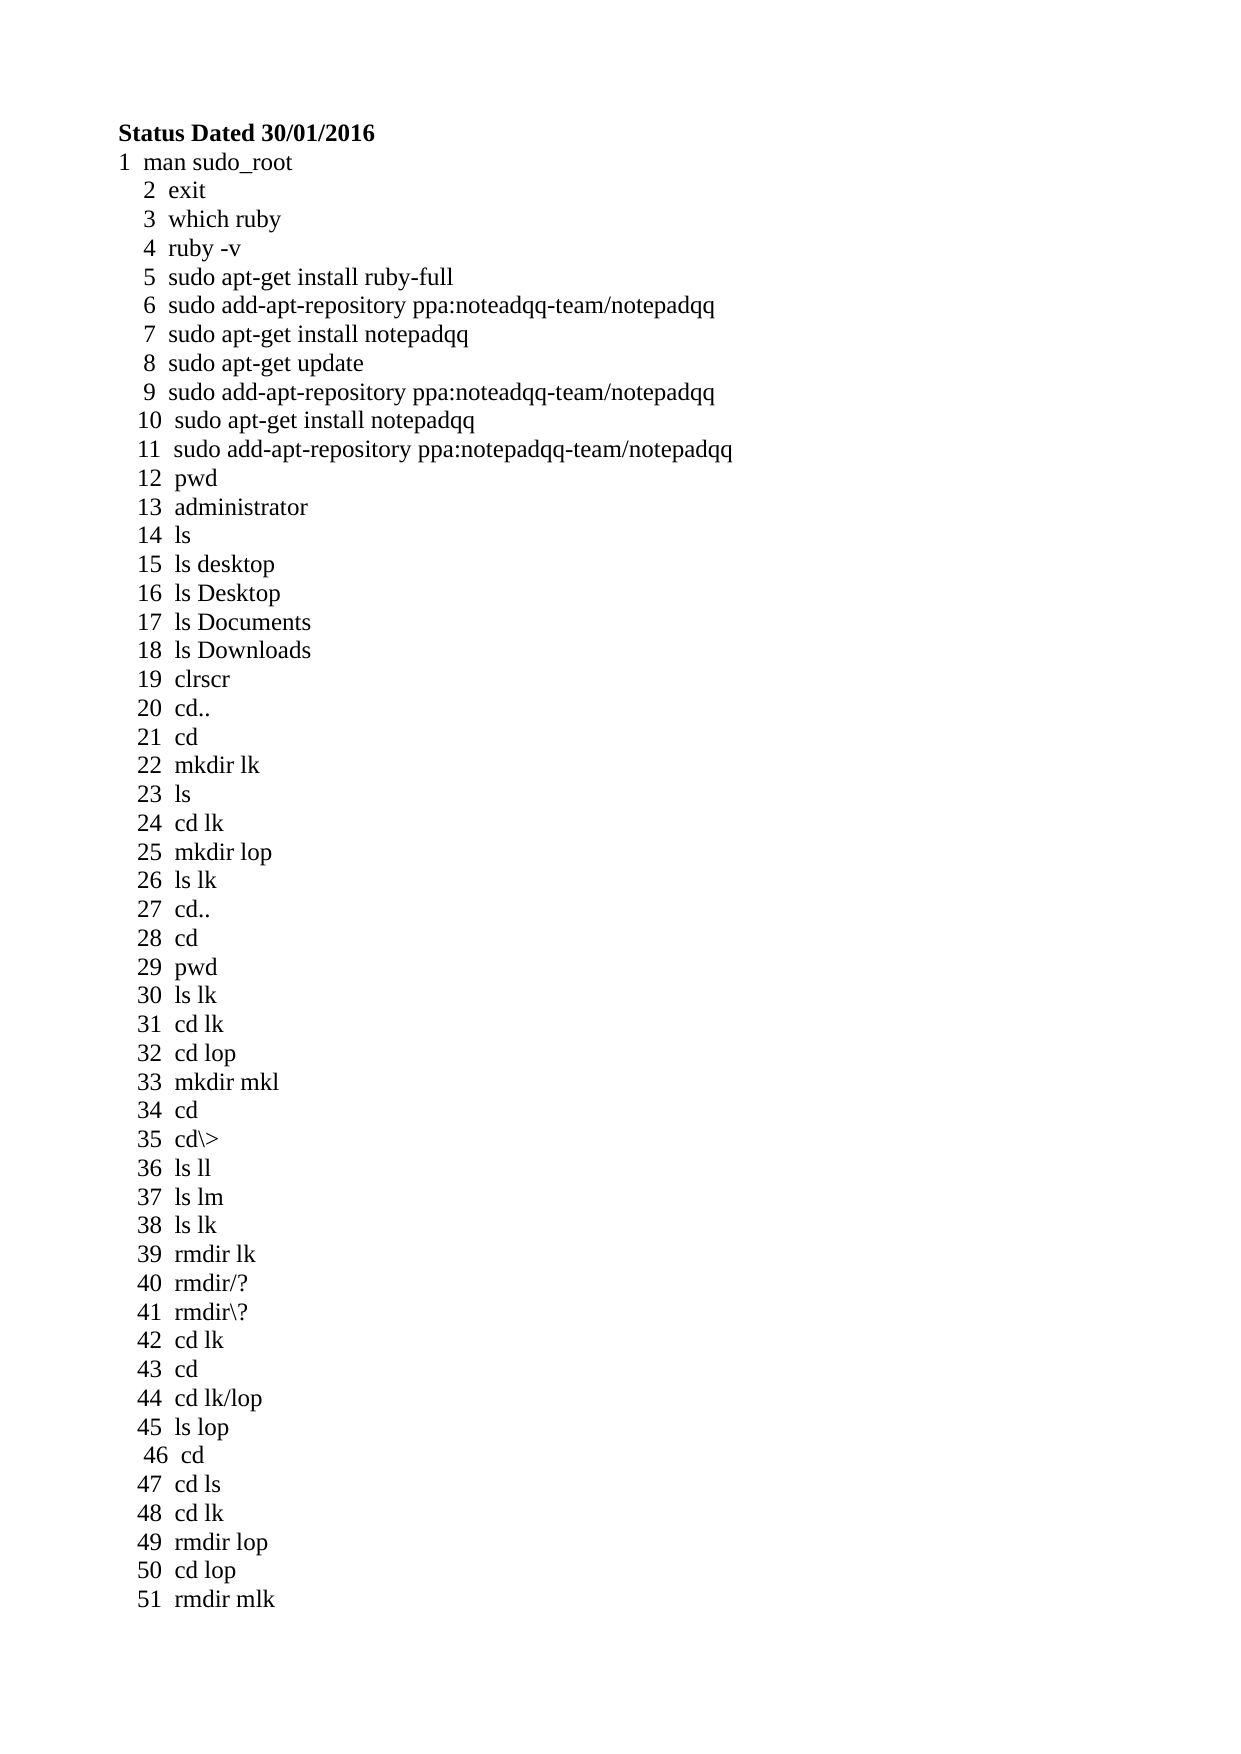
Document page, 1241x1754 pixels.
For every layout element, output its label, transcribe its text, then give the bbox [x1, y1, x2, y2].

text 49 rmdir lop [118, 1527, 1122, 1556]
text 6 sudo add-apt-repository ppa:noteadqq-team/notepadqq [118, 291, 1122, 319]
text 21 cd [118, 722, 1122, 751]
text 36 ls ll [118, 1153, 1122, 1182]
text 29 pwd [118, 952, 1122, 981]
text 43 cd [118, 1354, 1122, 1383]
text 19 clrscr [118, 664, 1122, 693]
text 3 which ruby [118, 204, 1122, 233]
text 38 ls lk [118, 1211, 1122, 1239]
text 22 mkdir lk [118, 751, 1122, 779]
text 17 ls Documents [118, 607, 1122, 636]
text 28 cd [118, 923, 1122, 952]
text 5 sudo apt-get install ruby-full [118, 262, 1122, 291]
text 27 cd.. [118, 894, 1122, 923]
text 32 cd lop [118, 1038, 1122, 1067]
text 15 ls desktop [118, 549, 1122, 578]
text 24 cd lk [118, 808, 1122, 837]
text 16 ls Desktop [118, 578, 1122, 607]
text 12 pwd [118, 463, 1122, 492]
text 20 cd.. [118, 693, 1122, 722]
text 26 ls lk [118, 866, 1122, 894]
text 4 ruby -v [118, 233, 1122, 262]
text 30 ls lk [118, 981, 1122, 1009]
text 1 man sudo_root [118, 147, 1122, 176]
text 25 mkdir lop [118, 837, 1122, 866]
text 23 ls [118, 779, 1122, 808]
text 46 cd [118, 1441, 1122, 1469]
text 13 administrator [118, 492, 1122, 521]
text 51 rmdir mlk [118, 1584, 1122, 1613]
text 14 ls [118, 521, 1122, 549]
text 48 cd lk [118, 1498, 1122, 1527]
text 8 sudo apt-get update [118, 348, 1122, 377]
text 50 cd lop [118, 1556, 1122, 1584]
text 34 cd [118, 1096, 1122, 1124]
text 44 cd lk/lop [118, 1383, 1122, 1412]
text 47 cd ls [118, 1469, 1122, 1498]
text 9 sudo add-apt-repository ppa:noteadqq-team/notepadqq [118, 377, 1122, 406]
text 10 sudo apt-get install notepadqq [118, 406, 1122, 434]
text 39 rmdir lk [118, 1239, 1122, 1268]
text 31 cd lk [118, 1009, 1122, 1038]
text 45 ls lop [118, 1412, 1122, 1441]
text 33 mkdir mkl [118, 1067, 1122, 1096]
text 42 cd lk [118, 1326, 1122, 1354]
text Status Dated 30/01/2016 [118, 118, 1122, 147]
text 41 rmdir\? [118, 1297, 1122, 1326]
text 7 sudo apt-get install notepadqq [118, 319, 1122, 348]
text 2 exit [118, 176, 1122, 204]
text 40 rmdir/? [118, 1268, 1122, 1297]
text 37 ls lm [118, 1182, 1122, 1211]
text 18 ls Downloads [118, 636, 1122, 664]
text 35 cd\> [118, 1124, 1122, 1153]
text 11 sudo add-apt-repository ppa:notepadqq-team/notepadqq [118, 434, 1122, 463]
